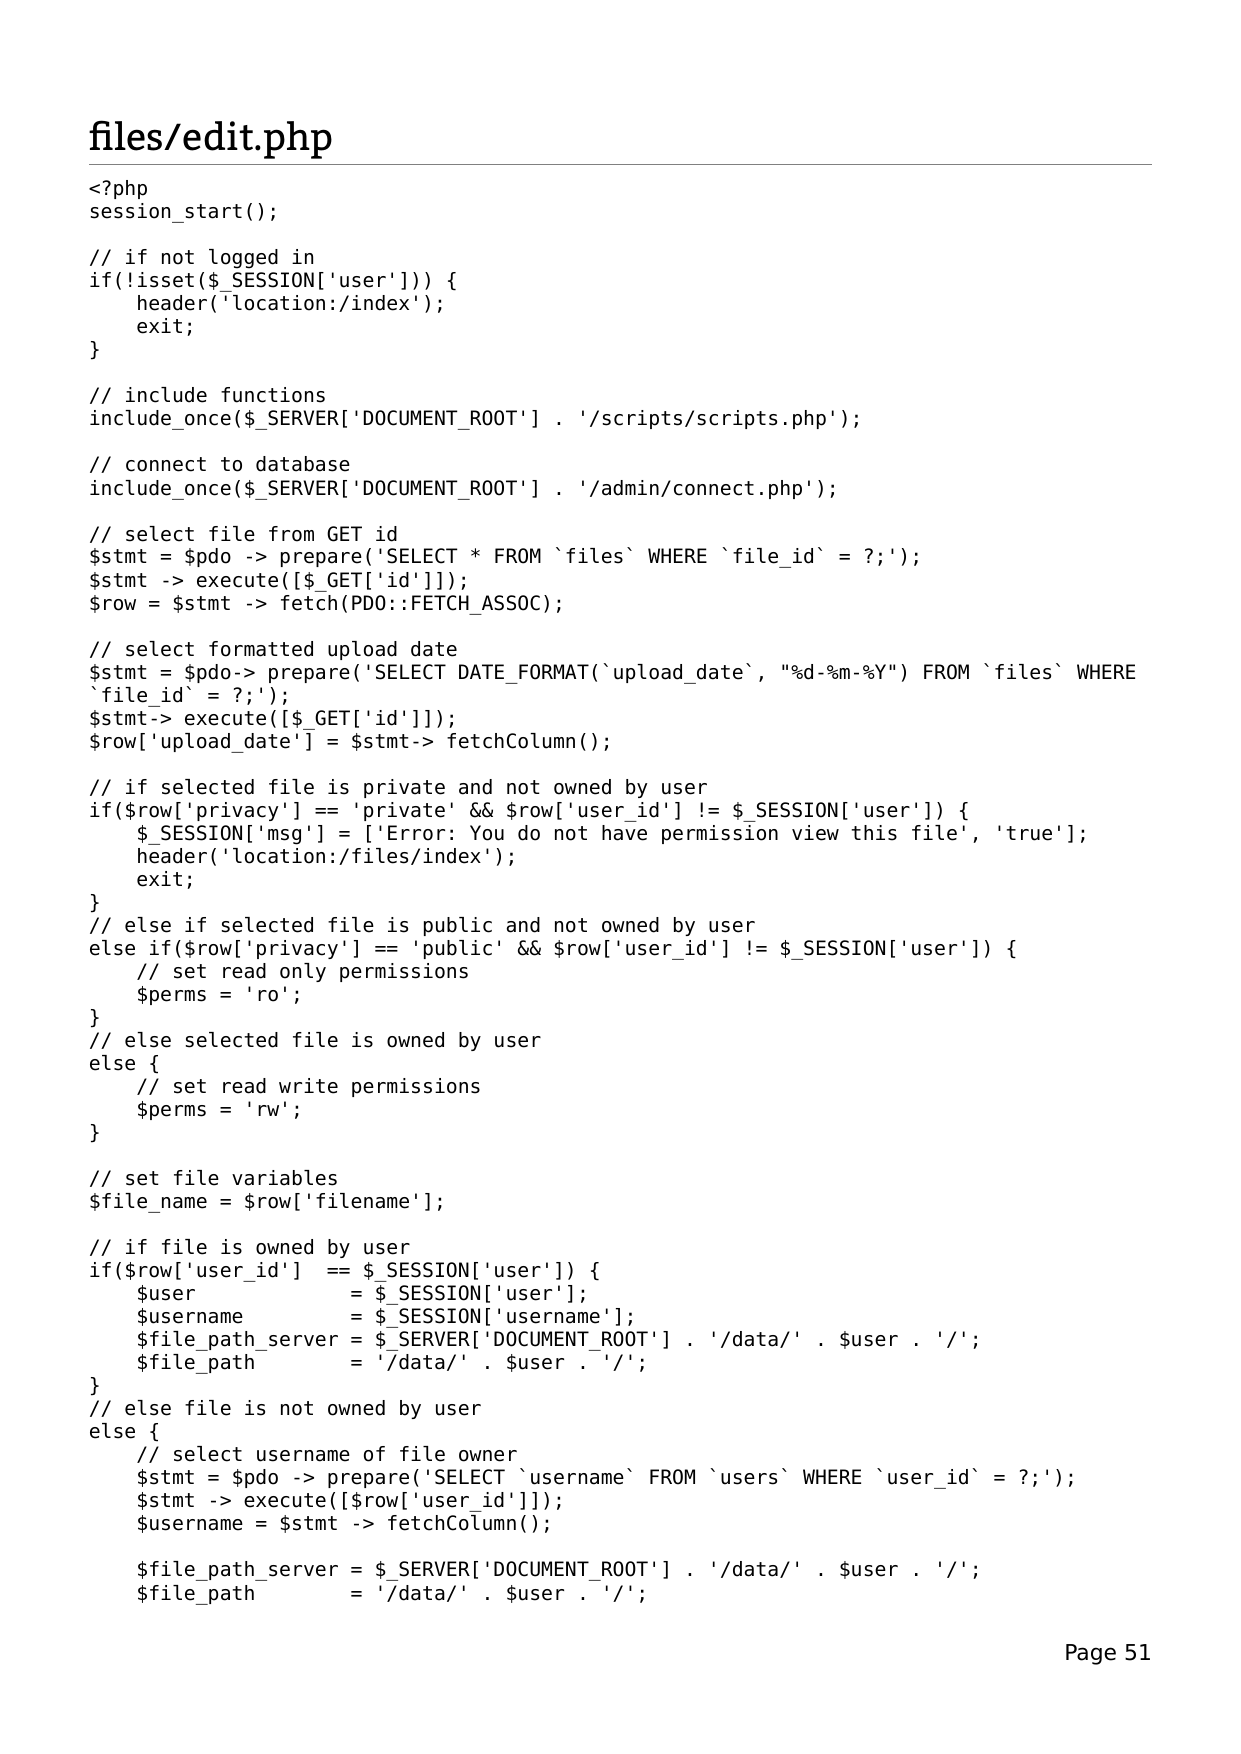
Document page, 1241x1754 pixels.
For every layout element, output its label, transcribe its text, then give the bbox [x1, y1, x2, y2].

text // select username of file owner [88, 1443, 1152, 1466]
text // select file from GET id [88, 523, 1152, 546]
text session_start(); [88, 200, 1152, 223]
text $file_path_server = $_SERVER['DOCUMENT_ROOT'] . '/data/' . $user . '/'; [88, 1558, 1152, 1582]
text exit; [88, 868, 1152, 891]
text exit; [88, 315, 1152, 338]
text $stmt -> execute([$_GET['id']]); [88, 569, 1152, 592]
text $user = $_SESSION['user']; [88, 1282, 1152, 1305]
text // else if selected file is public and not owned by user [88, 914, 1152, 937]
text // set read write permissions [88, 1075, 1152, 1098]
text include_once($_SERVER['DOCUMENT_ROOT'] . '/scripts/scripts.php'); [88, 407, 1152, 431]
text $perms = 'rw'; [88, 1098, 1152, 1121]
text include_once($_SERVER['DOCUMENT_ROOT'] . '/admin/connect.php'); [88, 477, 1152, 499]
text // if file is owned by user [88, 1236, 1152, 1259]
text $stmt-> execute([$_GET['id']]); [88, 707, 1152, 730]
text // else file is not owned by user [88, 1397, 1152, 1420]
text if($row['user_id'] == $_SESSION['user']) { [88, 1259, 1152, 1282]
text <?php [88, 177, 1152, 200]
text // set file variables [88, 1167, 1152, 1190]
text $stmt = $pdo -> prepare('SELECT * FROM `files` WHERE `file_id` = ?;'); [88, 546, 1152, 569]
text } [88, 338, 1152, 361]
text // select formatted upload date [88, 638, 1152, 661]
text $stmt = $pdo-> prepare('SELECT DATE_FORMAT(`upload_date`, "%d-%m-%Y") FROM `files` WHERE `file_id` = ?;'); [88, 661, 1152, 707]
text $perms = 'ro'; [88, 983, 1152, 1006]
text else { [88, 1052, 1152, 1075]
text } [88, 1374, 1152, 1397]
text header('location:/files/index'); [88, 845, 1152, 868]
text $row = $stmt -> fetch(PDO::FETCH_ASSOC); [88, 592, 1152, 615]
text else if($row['privacy'] == 'public' && $row['user_id'] != $_SESSION['user']) { [88, 937, 1152, 960]
text $_SESSION['msg'] = ['Error: You do not have permission view this file', 'true']; [88, 822, 1152, 845]
text $stmt = $pdo -> prepare('SELECT `username` FROM `users` WHERE `user_id` = ?;'); [88, 1466, 1152, 1489]
text header('location:/index'); [88, 292, 1152, 315]
text } [88, 1006, 1152, 1029]
text // if selected file is private and not owned by user [88, 776, 1152, 799]
text } [88, 891, 1152, 914]
text // include functions [88, 384, 1152, 407]
text // set read only permissions [88, 960, 1152, 983]
text $file_path = '/data/' . $user . '/'; [88, 1582, 1152, 1604]
text if($row['privacy'] == 'private' && $row['user_id'] != $_SESSION['user']) { [88, 799, 1152, 822]
text if(!isset($_SESSION['user'])) { [88, 269, 1152, 292]
text $username = $_SESSION['username']; [88, 1305, 1152, 1328]
text else { [88, 1420, 1152, 1443]
text // else selected file is owned by user [88, 1029, 1152, 1052]
text $file_name = $row['filename']; [88, 1190, 1152, 1213]
text } [88, 1121, 1152, 1144]
text // if not logged in [88, 246, 1152, 269]
text $file_path_server = $_SERVER['DOCUMENT_ROOT'] . '/data/' . $user . '/'; [88, 1328, 1152, 1351]
text $username = $stmt -> fetchColumn(); [88, 1512, 1152, 1536]
text $stmt -> execute([$row['user_id']]); [88, 1489, 1152, 1512]
subtitle files/edit.php [88, 113, 1152, 165]
text // connect to database [88, 453, 1152, 477]
text $row['upload_date'] = $stmt-> fetchColumn(); [88, 730, 1152, 753]
text $file_path = '/data/' . $user . '/'; [88, 1351, 1152, 1374]
